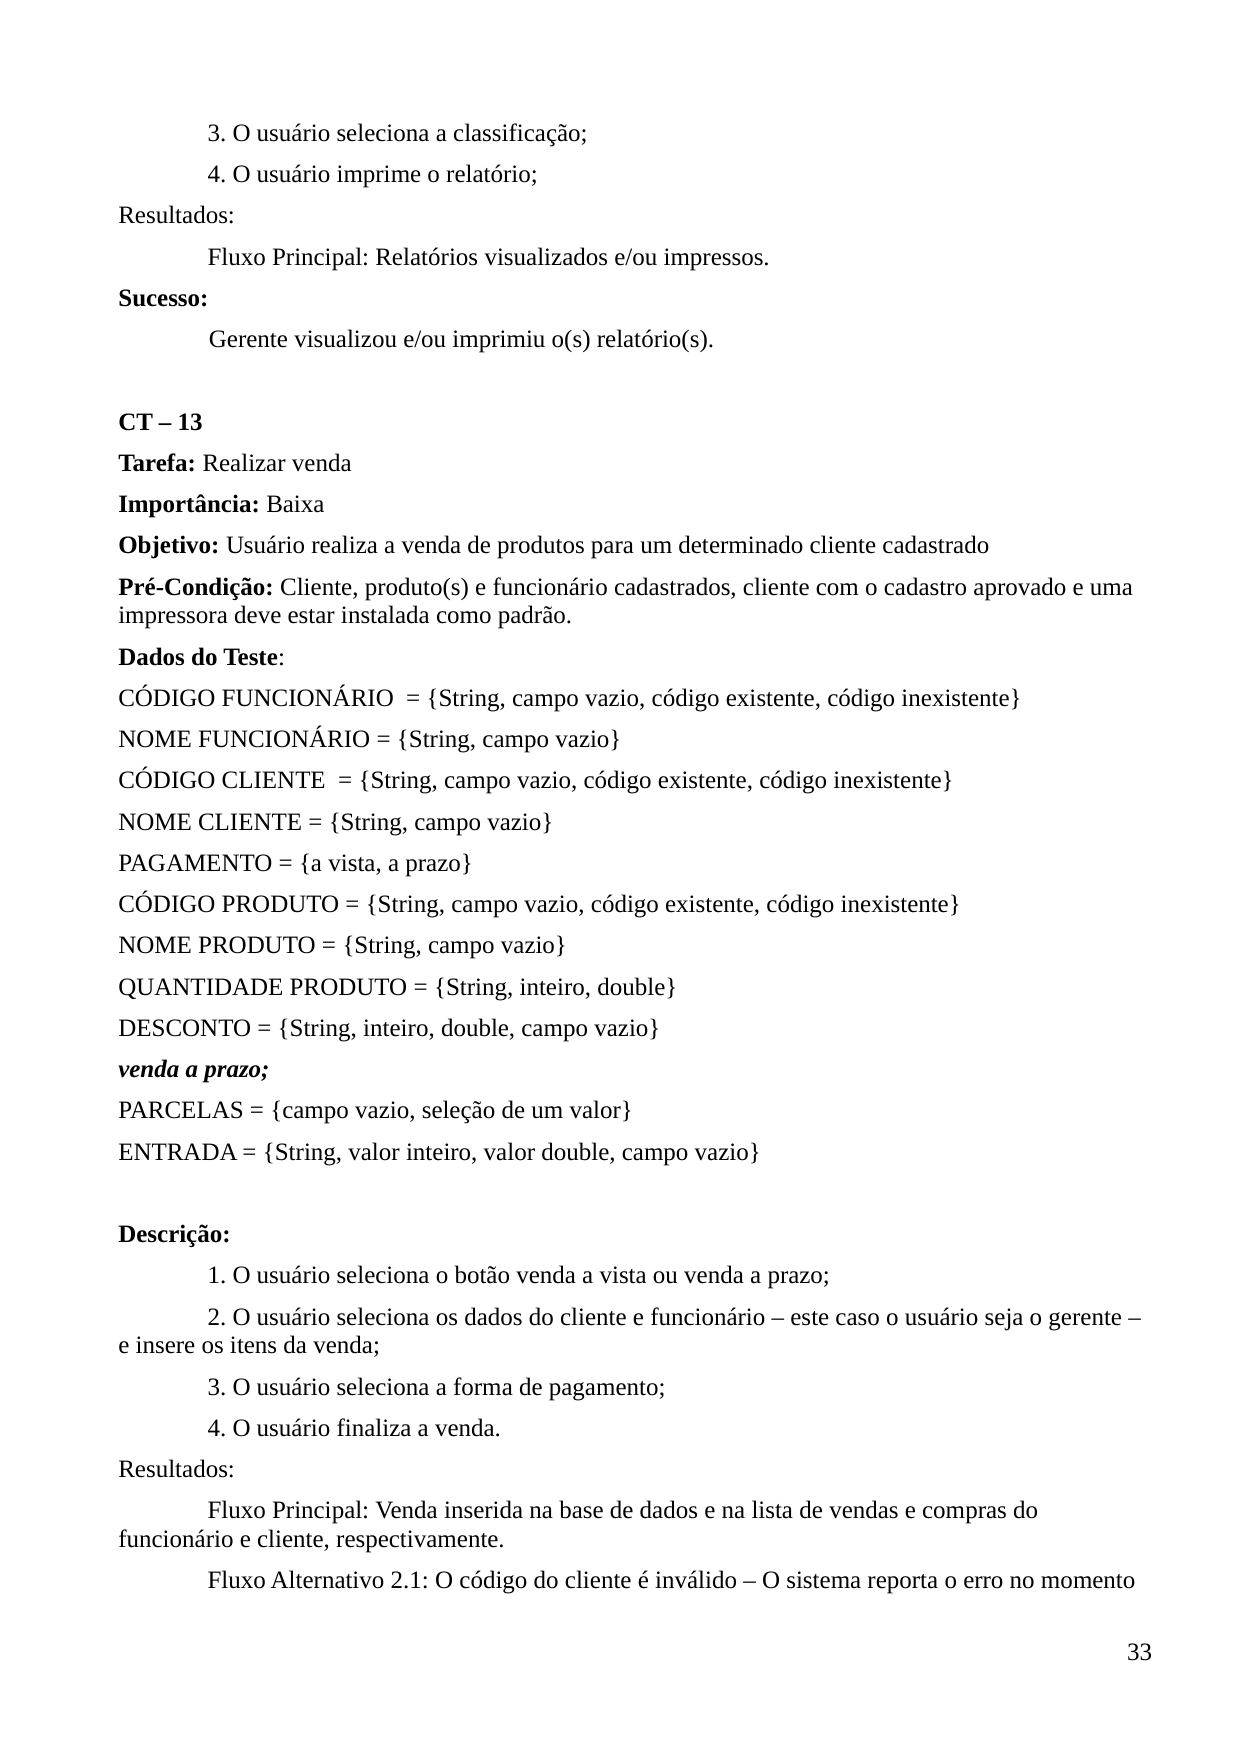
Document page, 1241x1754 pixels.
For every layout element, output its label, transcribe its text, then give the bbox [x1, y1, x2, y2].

text CT – 13 [118, 407, 1152, 436]
text Objetivo: Usuário realiza a venda de produtos para um determinado cliente cadastrado [118, 531, 1152, 559]
text Descrição: [118, 1219, 1152, 1248]
text CÓDIGO CLIENTE = {String, campo vazio, código existente, código inexistente} [118, 766, 1152, 794]
text DESCONTO = {String, inteiro, double, campo vazio} [118, 1013, 1152, 1042]
text 1. O usuário seleciona o botão venda a vista ou venda a prazo; [118, 1261, 1152, 1289]
text Fluxo Alternativo 2.1: O código do cliente é inválido – O sistema reporta o erro no momento [118, 1566, 1152, 1594]
text Gerente visualizou e/ou imprimiu o(s) relatório(s). [118, 324, 1152, 353]
text CÓDIGO PRODUTO = {String, campo vazio, código existente, código inexistente} [118, 889, 1152, 918]
text QUANTIDADE PRODUTO = {String, inteiro, double} [118, 972, 1152, 1001]
text Resultados: [118, 1454, 1152, 1483]
text venda a prazo; [118, 1054, 1152, 1083]
text NOME FUNCIONÁRIO = {String, campo vazio} [118, 724, 1152, 753]
text Importância: Baixa [118, 489, 1152, 518]
text Sucesso: [118, 283, 1152, 312]
text Tarefa: Realizar venda [118, 448, 1152, 477]
text PAGAMENTO = {a vista, a prazo} [118, 848, 1152, 877]
text Pré-Condição: Cliente, produto(s) e funcionário cadastrados, cliente com o cadastro aprovado e uma impressora deve estar instalada como padrão. [118, 572, 1152, 629]
text NOME PRODUTO = {String, campo vazio} [118, 931, 1152, 959]
text PARCELAS = {campo vazio, seleção de um valor} [118, 1096, 1152, 1124]
text CÓDIGO FUNCIONÁRIO = {String, campo vazio, código existente, código inexistente} [118, 683, 1152, 712]
text 3. O usuário seleciona a classificação; [118, 118, 1152, 147]
text Fluxo Principal: Relatórios visualizados e/ou impressos. [118, 242, 1152, 271]
text 2. O usuário seleciona os dados do cliente e funcionário – este caso o usuário seja o gerente – e insere os itens da venda; [118, 1302, 1152, 1359]
text 3. O usuário seleciona a forma de pagamento; [118, 1372, 1152, 1401]
text 4. O usuário finaliza a venda. [118, 1413, 1152, 1442]
text Dados do Teste: [118, 642, 1152, 671]
text Resultados: [118, 201, 1152, 229]
text Fluxo Principal: Venda inserida na base de dados e na lista de vendas e compras do funcionário e cliente, respectivamente. [118, 1496, 1152, 1553]
text NOME CLIENTE = {String, campo vazio} [118, 807, 1152, 836]
text 4. O usuário imprime o relatório; [118, 159, 1152, 188]
text ENTRADA = {String, valor inteiro, valor double, campo vazio} [118, 1137, 1152, 1166]
